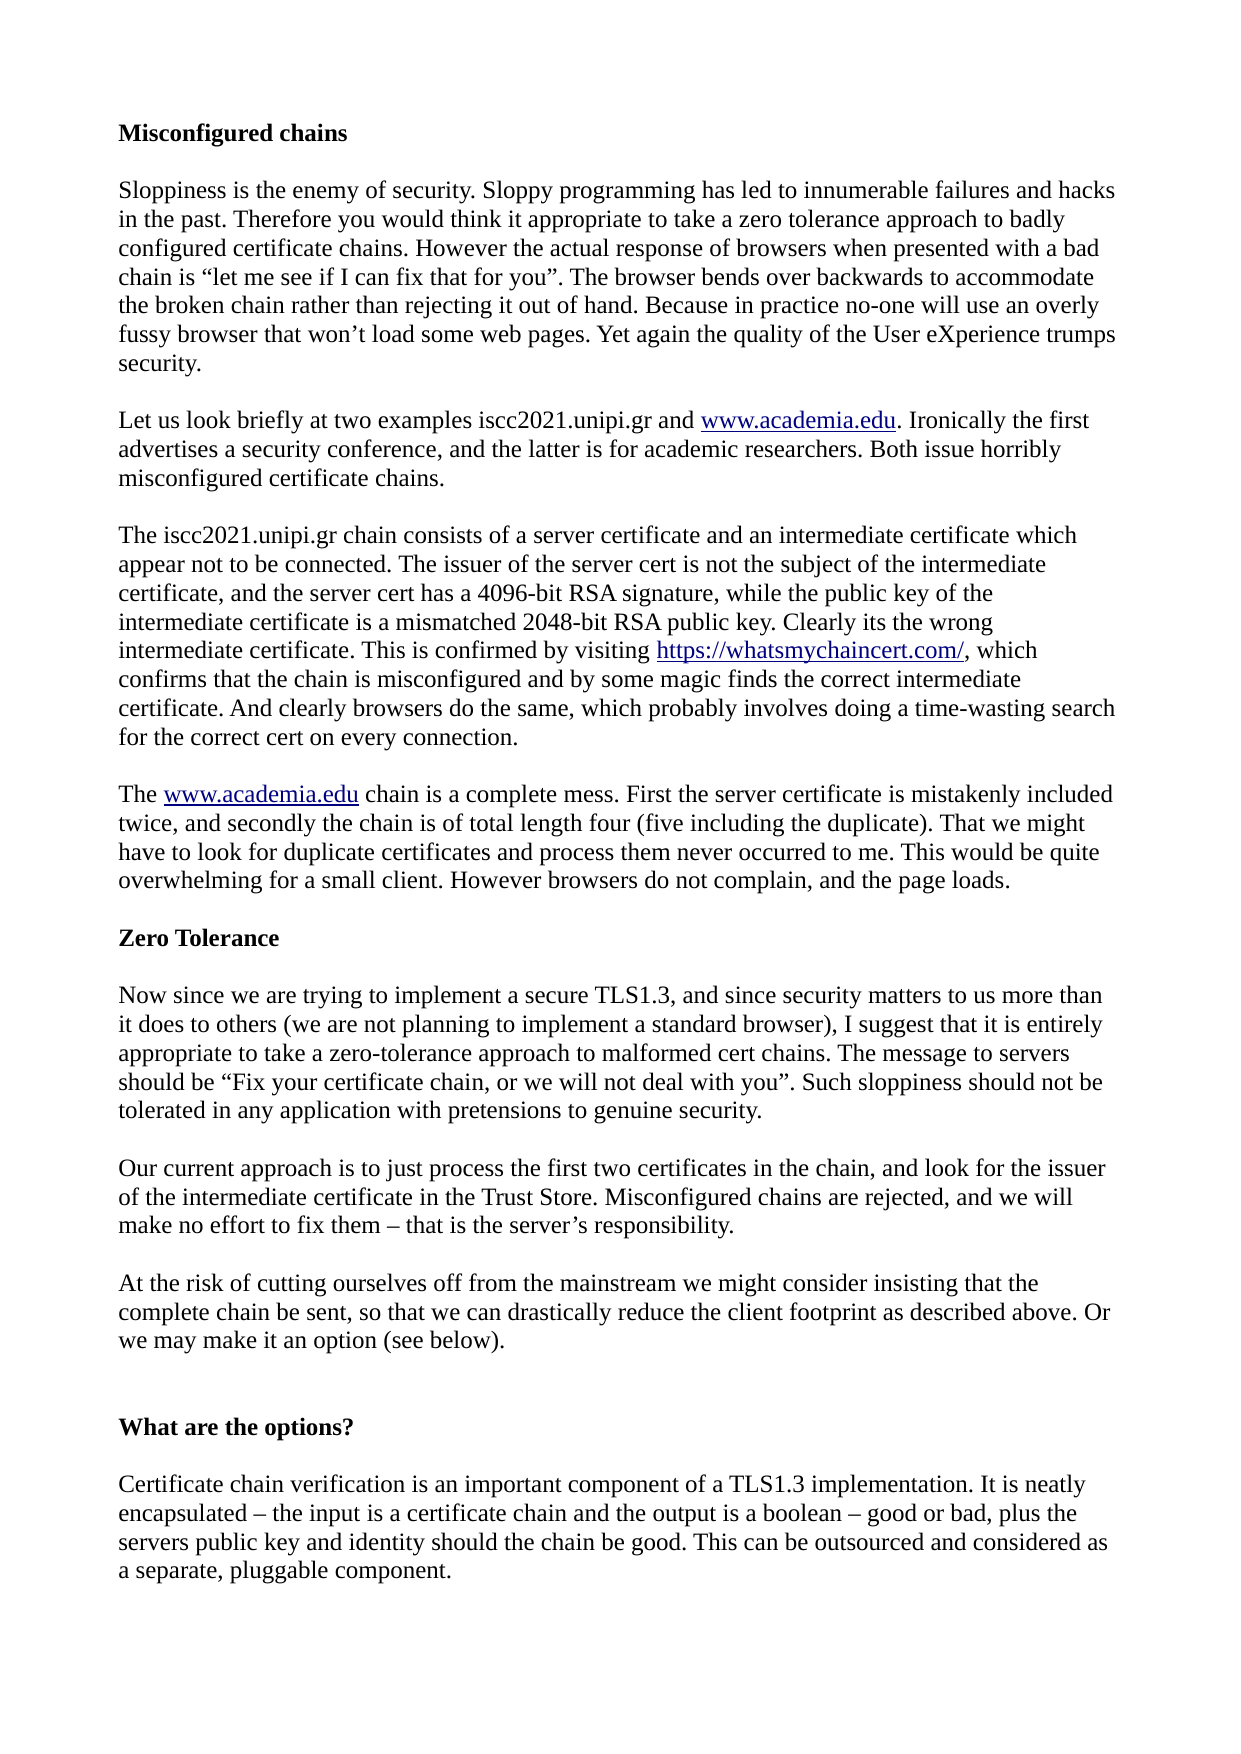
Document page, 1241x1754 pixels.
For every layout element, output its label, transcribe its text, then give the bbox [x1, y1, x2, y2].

text Our current approach is to just process the first two certificates in the chain, and look for the issuer of the intermediate certificate in the Trust Store. Misconfigured chains are rejected, and we will make no effort to fix them – that is the server’s responsibility. [118, 1153, 1122, 1239]
text The www.academia.edu chain is a complete mess. First the server certificate is mistakenly included twice, and secondly the chain is of total length four (five including the duplicate). That we might have to look for duplicate certificates and process them never occurred to me. This would be quite overwhelming for a small client. However browsers do not complain, and the page loads. [118, 779, 1122, 894]
text At the risk of cutting ourselves off from the mainstream we might consider insisting that the complete chain be sent, so that we can drastically reduce the client footprint as described above. Or we may make it an option (see below). [118, 1268, 1122, 1354]
text Zero Tolerance [118, 923, 1122, 952]
text Now since we are trying to implement a secure TLS1.3, and since security matters to us more than it does to others (we are not planning to implement a standard browser), I suggest that it is entirely appropriate to take a zero-tolerance approach to malformed cert chains. The message to servers should be “Fix your certificate chain, or we will not deal with you”. Such sloppiness should not be tolerated in any application with pretensions to genuine security. [118, 981, 1122, 1124]
text Certificate chain verification is an important component of a TLS1.3 implementation. It is neatly encapsulated – the input is a certificate chain and the output is a boolean – good or bad, plus the servers public key and identity should the chain be good. This can be outsourced and considered as a separate, pluggable component. [118, 1469, 1122, 1584]
text Let us look briefly at two examples iscc2021.unipi.gr and www.academia.edu. Ironically the first advertises a security conference, and the latter is for academic researchers. Both issue horribly misconfigured certificate chains. [118, 406, 1122, 492]
text Misconfigured chains [118, 118, 1122, 147]
text Sloppiness is the enemy of security. Sloppy programming has led to innumerable failures and hacks in the past. Therefore you would think it appropriate to take a zero tolerance approach to badly configured certificate chains. However the actual response of browsers when presented with a bad chain is “let me see if I can fix that for you”. The browser bends over backwards to accommodate the broken chain rather than rejecting it out of hand. Because in practice no-one will use an overly fussy browser that won’t load some web pages. Yet again the quality of the User eXperience trumps security. [118, 176, 1122, 377]
text What are the options? [118, 1412, 1122, 1441]
text The iscc2021.unipi.gr chain consists of a server certificate and an intermediate certificate which appear not to be connected. The issuer of the server cert is not the subject of the intermediate certificate, and the server cert has a 4096-bit RSA signature, while the public key of the intermediate certificate is a mismatched 2048-bit RSA public key. Clearly its the wrong intermediate certificate. This is confirmed by visiting https://whatsmychaincert.com/, which confirms that the chain is misconfigured and by some magic finds the correct intermediate certificate. And clearly browsers do the same, which probably involves doing a time-wasting search for the correct cert on every connection. [118, 521, 1122, 751]
